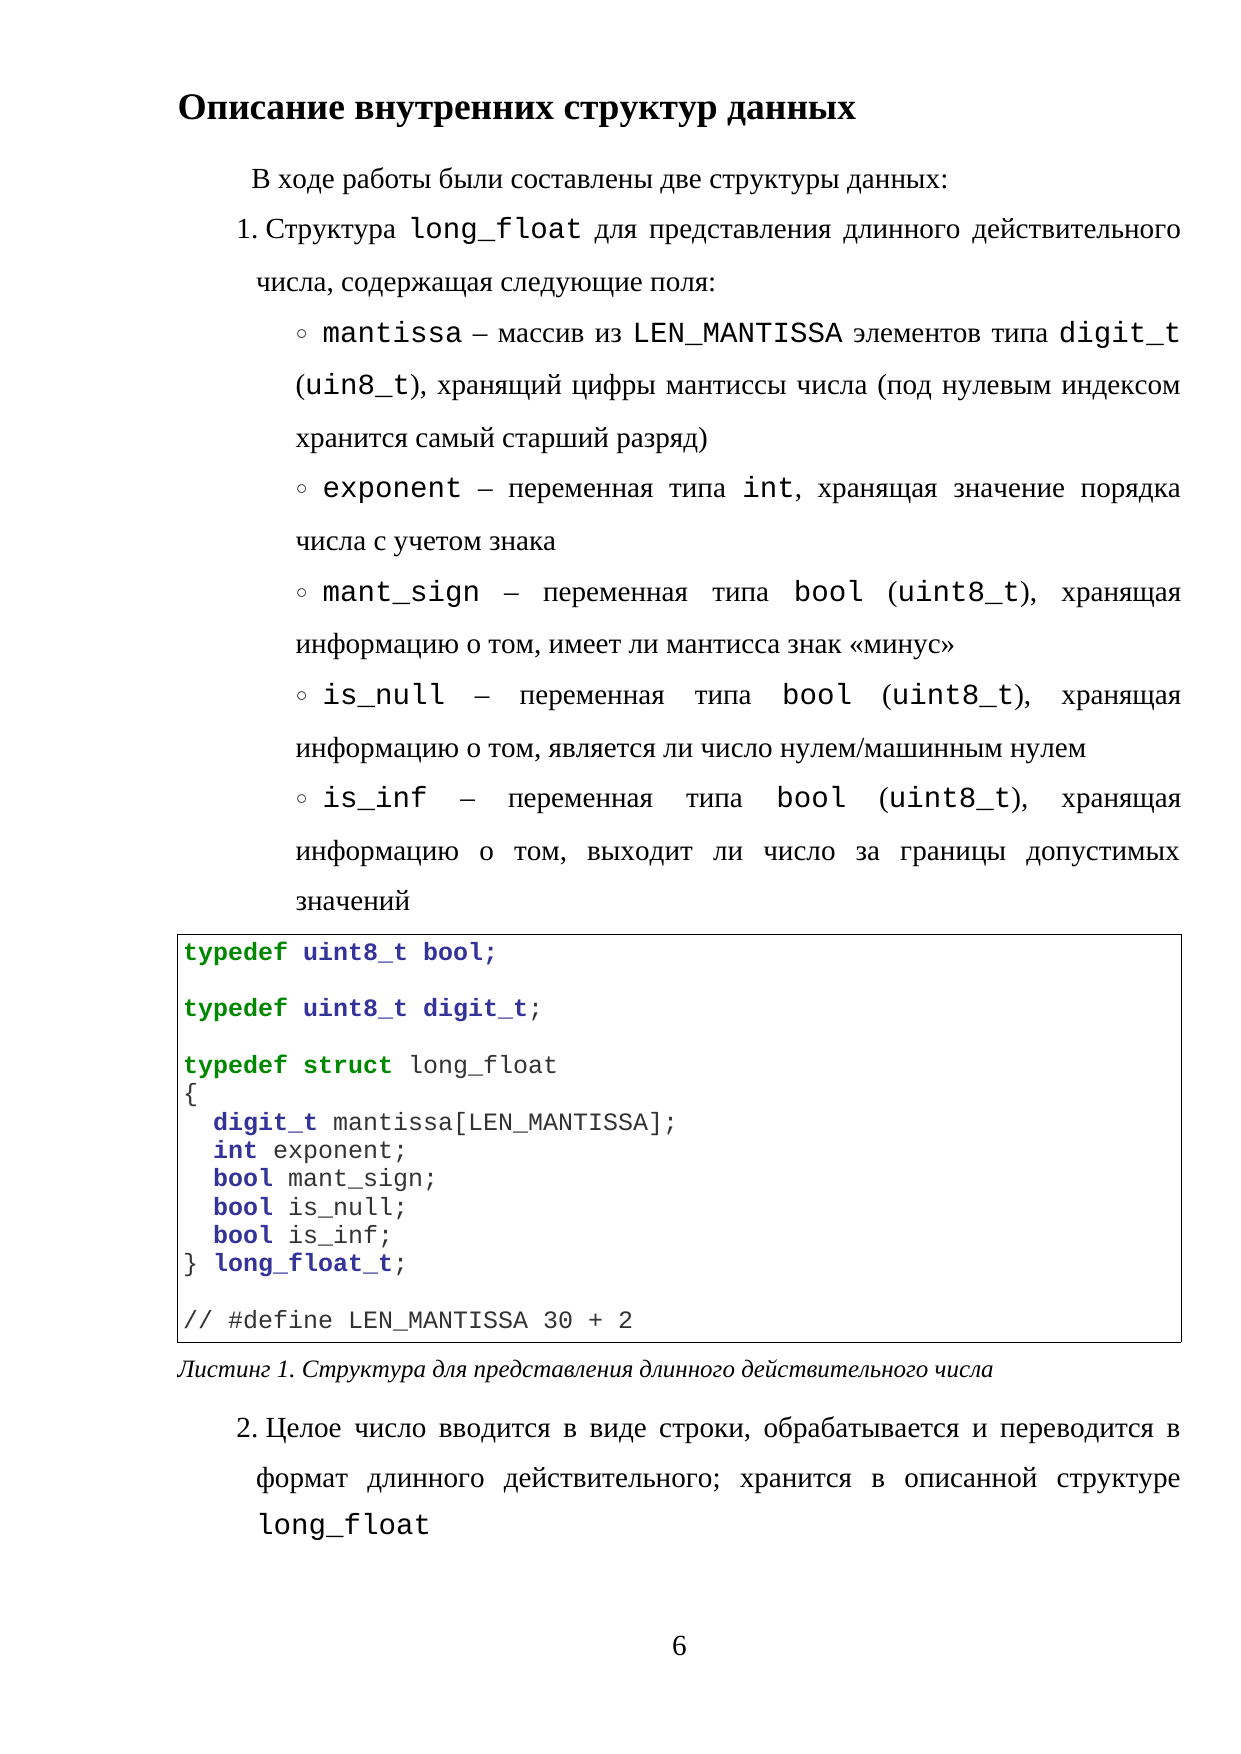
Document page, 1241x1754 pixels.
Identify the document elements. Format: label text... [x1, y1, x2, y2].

list mant_sign – переменная типа bool (uint8_t), хранящая информацию о том, имеет ли мантисса знак «минус» [295, 574, 1181, 660]
text Листинг 1. Структура для представления длинного действительного числа [177, 1354, 1181, 1383]
list mantissa – массив из LEN_MANTISSA элементов типа digit_t (uin8_t), хранящий цифры мантиссы числа (под нулевым индексом хранится самый старший разряд) [295, 315, 1181, 454]
text В ходе работы были составлены две структуры данных: [177, 161, 1181, 195]
table_header typedef uint8_t bool; typedef uint8_t digit_t; typedef struct long_float { digit_t mantissa[LEN_MANTISSA]; int exponent; bool mant_sign; bool is_null; bool is_inf; } long_float_t; // #define LEN_MANTISSA 30 + 2 [178, 935, 1181, 1342]
list is_null – переменная типа bool (uint8_t), хранящая информацию о том, является ли число нулем/машинным нулем [295, 677, 1181, 763]
list Целое число вводится в виде строки, обрабатывается и переводится в формат длинного действительного; хранится в описанной структуре long_float [236, 1410, 1181, 1543]
list exponent – переменная типа int, хранящая значение порядка числа с учетом знака [295, 471, 1181, 557]
list Структура long_float для представления длинного действительного числа, содержащая следующие поля: [236, 212, 1181, 298]
subtitle Описание внутренних структур данных [177, 84, 1181, 127]
list is_inf – переменная типа bool (uint8_t), хранящая информацию о том, выходит ли число за границы допустимых значений [295, 780, 1181, 917]
